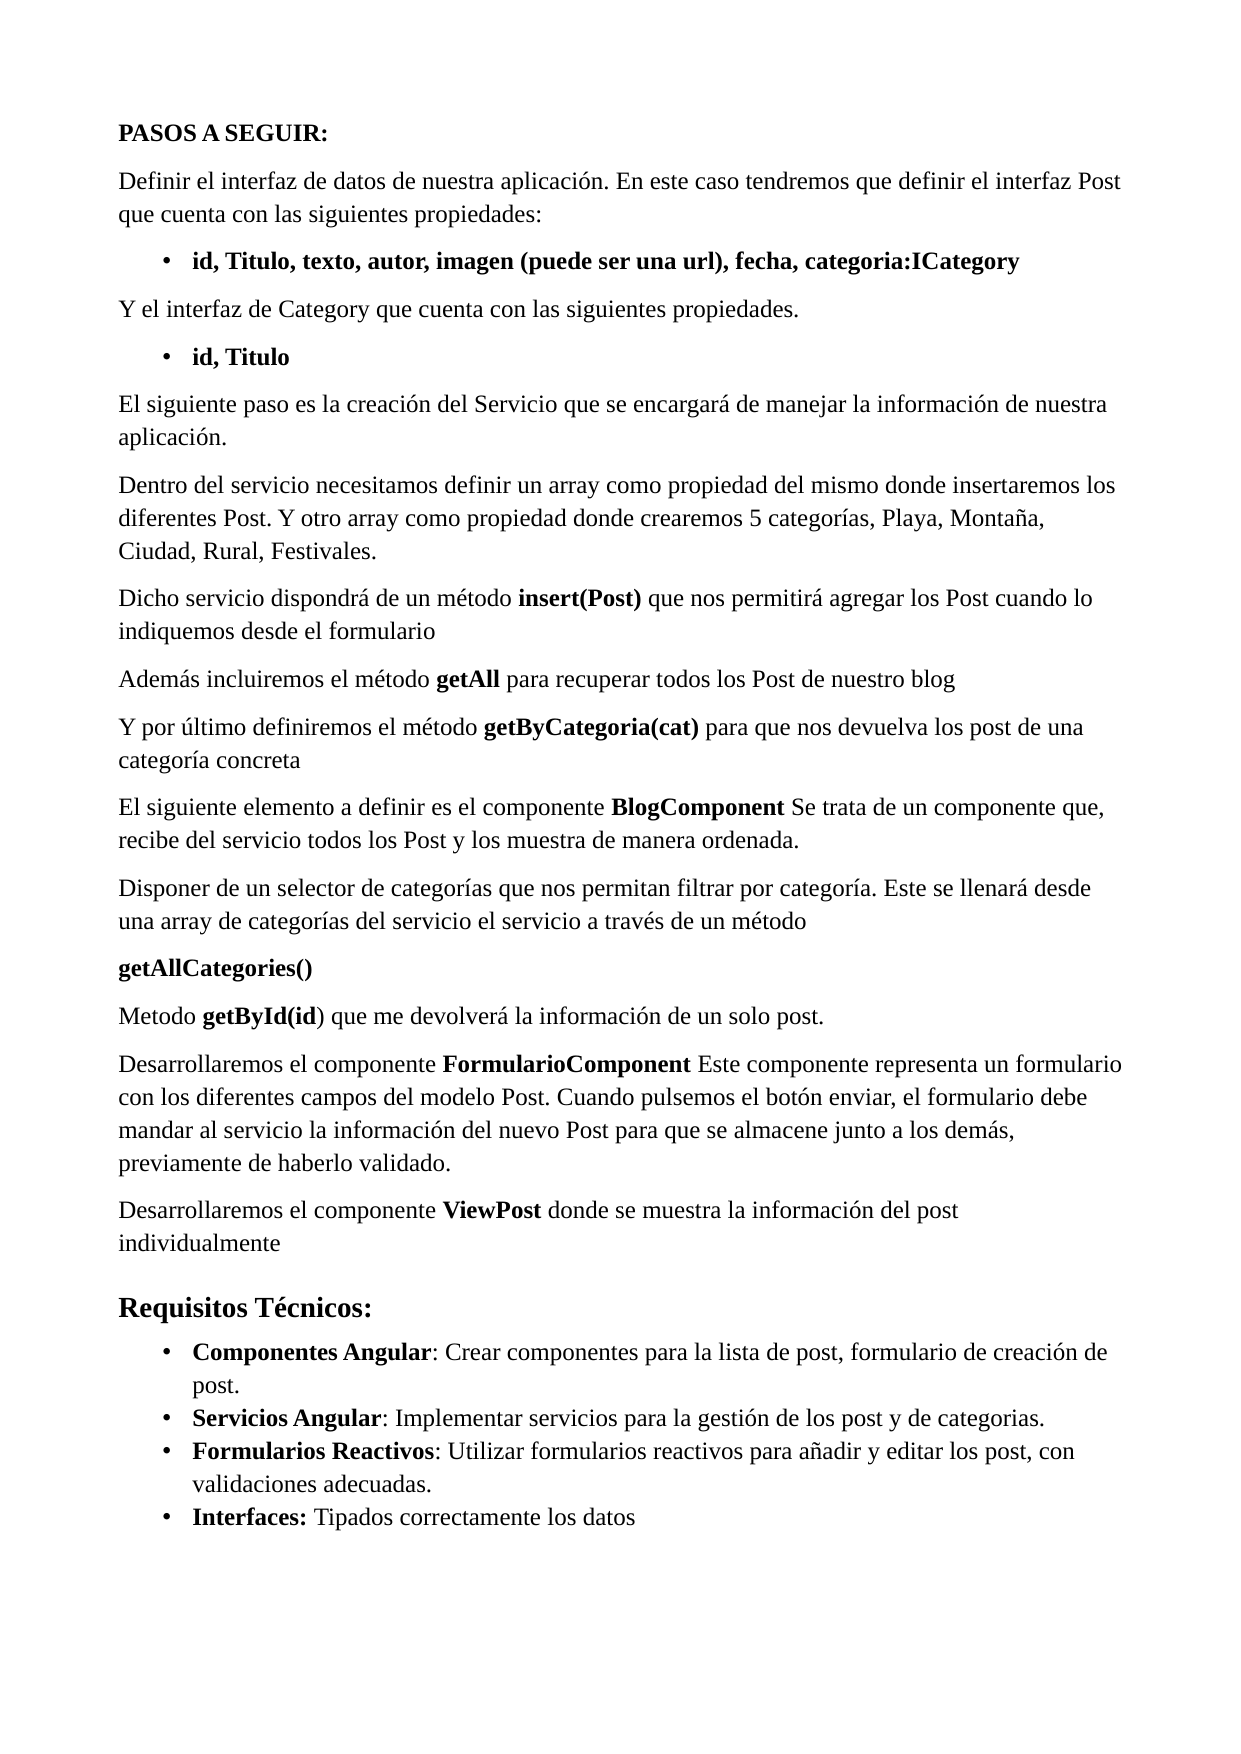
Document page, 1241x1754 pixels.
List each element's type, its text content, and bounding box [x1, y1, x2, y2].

text getAllCategories() [118, 953, 1122, 982]
text El siguiente elemento a definir es el componente BlogComponent Se trata de un componente que, recibe del servicio todos los Post y los muestra de manera ordenada. [118, 792, 1122, 854]
text PASOS A SEGUIR: [118, 118, 1122, 147]
text Metodo getById(id) que me devolverá la información de un solo post. [118, 1001, 1122, 1030]
list id, Titulo, texto, autor, imagen (puede ser una url), fecha, categoria:ICategory [162, 246, 1122, 275]
list id, Titulo [162, 342, 1122, 370]
text Y el interfaz de Category que cuenta con las siguientes propiedades. [118, 294, 1122, 323]
subtitle Requisitos Técnicos: [118, 1291, 1122, 1324]
list Componentes Angular: Crear componentes para la lista de post, formulario de creación de post. [162, 1337, 1122, 1398]
list Formularios Reactivos: Utilizar formularios reactivos para añadir y editar los post, con validaciones adecuadas. [162, 1436, 1122, 1497]
text Dentro del servicio necesitamos definir un array como propiedad del mismo donde insertaremos los diferentes Post. Y otro array como propiedad donde crearemos 5 categorías, Playa, Montaña, Ciudad, Rural, Festivales. [118, 470, 1122, 564]
text Disponer de un selector de categorías que nos permitan filtrar por categoría. Este se llenará desde una array de categorías del servicio el servicio a través de un método [118, 873, 1122, 935]
text El siguiente paso es la creación del Servicio que se encargará de manejar la información de nuestra aplicación. [118, 389, 1122, 451]
text Desarrollaremos el componente FormularioComponent Este componente representa un formulario con los diferentes campos del modelo Post. Cuando pulsemos el botón enviar, el formulario debe mandar al servicio la información del nuevo Post para que se almacene junto a los demás, previamente de haberlo validado. [118, 1049, 1122, 1177]
text Definir el interfaz de datos de nuestra aplicación. En este caso tendremos que definir el interfaz Post que cuenta con las siguientes propiedades: [118, 166, 1122, 227]
text Además incluiremos el método getAll para recuperar todos los Post de nuestro blog [118, 664, 1122, 693]
list Interfaces: Tipados correctamente los datos [162, 1502, 1122, 1531]
list Servicios Angular: Implementar servicios para la gestión de los post y de categorias. [162, 1403, 1122, 1431]
text Dicho servicio dispondrá de un método insert(Post) que nos permitirá agregar los Post cuando lo indiquemos desde el formulario [118, 583, 1122, 645]
text Y por último definiremos el método getByCategoria(cat) para que nos devuelva los post de una categoría concreta [118, 712, 1122, 773]
text Desarrollaremos el componente ViewPost donde se muestra la información del post individualmente [118, 1195, 1122, 1257]
